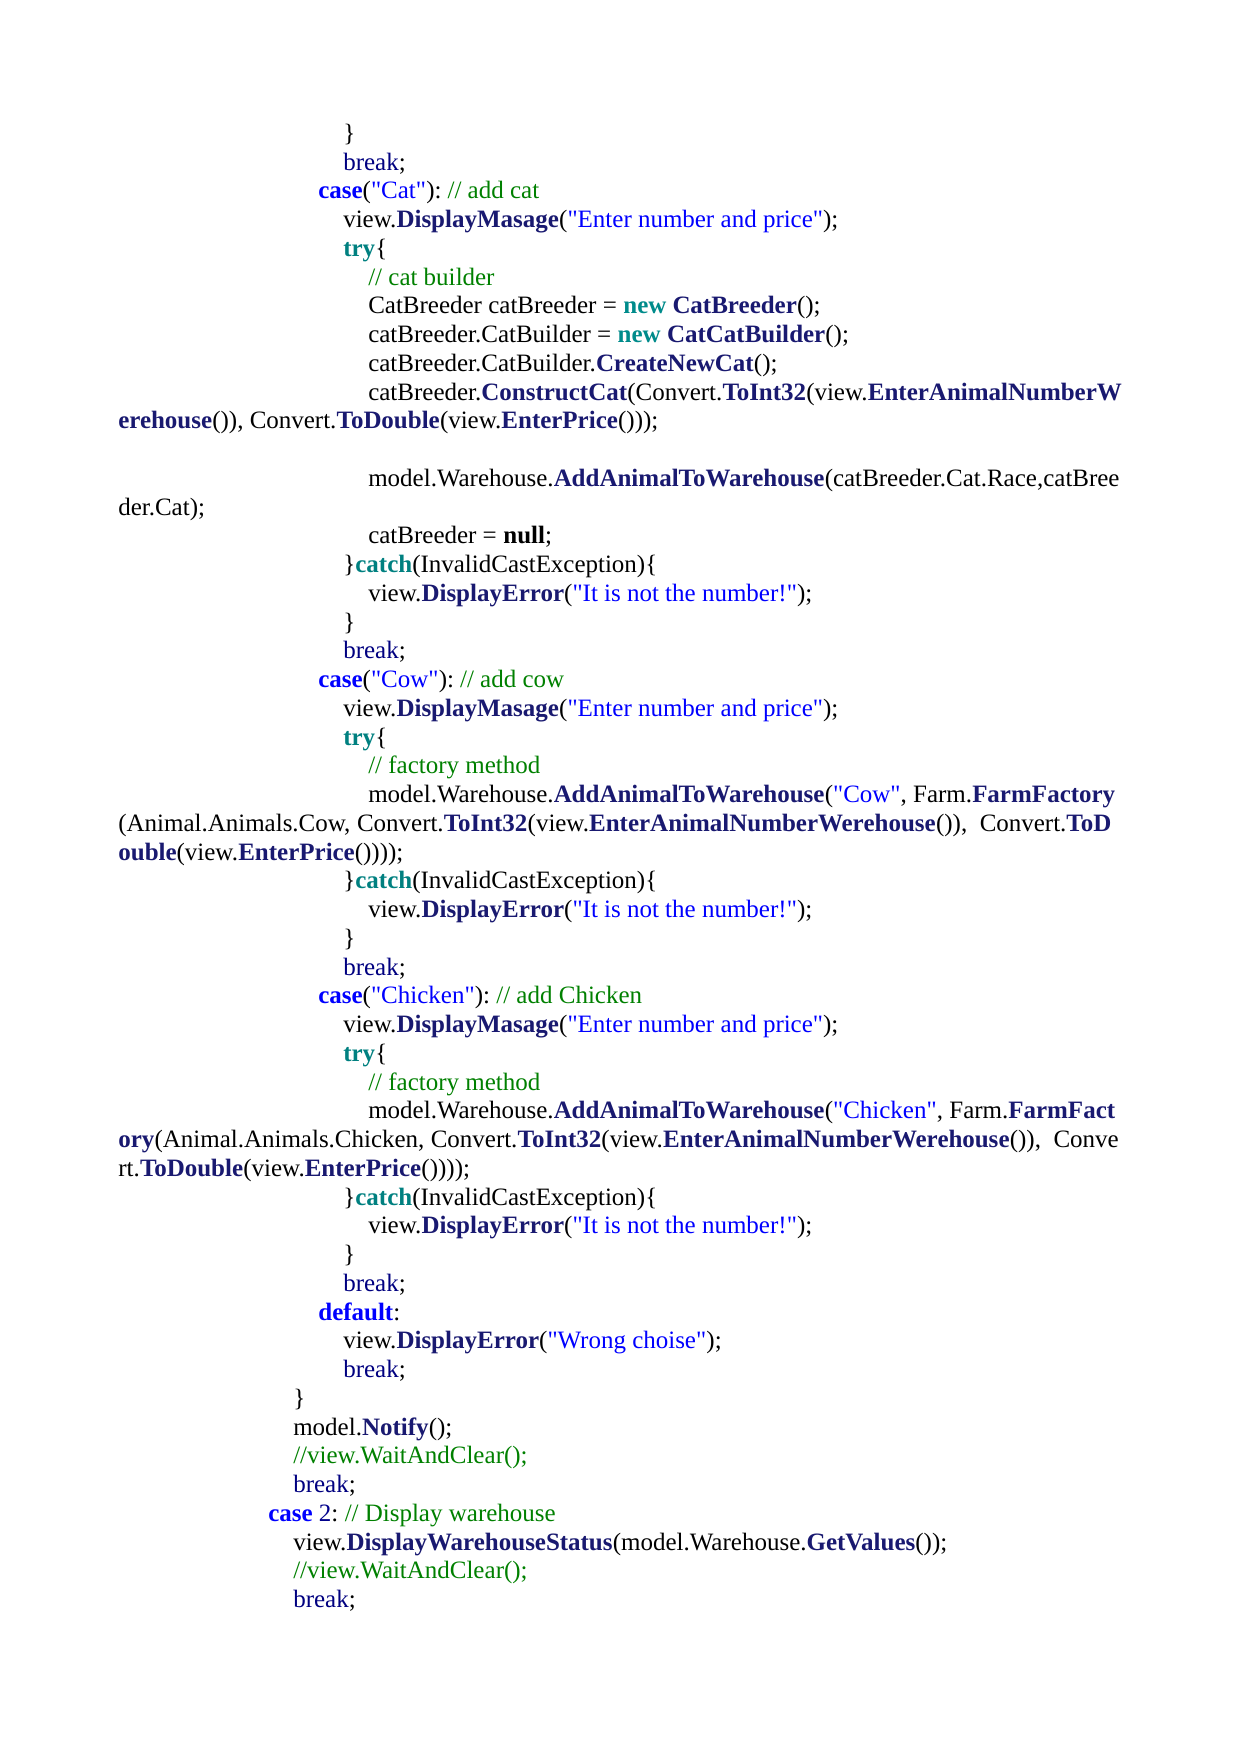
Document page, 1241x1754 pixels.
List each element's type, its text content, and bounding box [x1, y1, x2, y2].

text } break; case("Cat"): // add cat view.DisplayMasage("Enter number and price"); try{ // cat builder CatBreeder catBreeder = new CatBreeder(); catBreeder.CatBuilder = new CatCatBuilder(); catBreeder.CatBuilder.CreateNewCat(); catBreeder.ConstructCat(Convert.ToInt32(view.EnterAnimalNumberWerehouse()), Convert.ToDouble(view.EnterPrice())); model.Warehouse.AddAnimalToWarehouse(catBreeder.Cat.Race,catBreeder.Cat); catBreeder = null; }catch(InvalidCastException){ view.DisplayError("It is not the number!"); } break; case("Cow"): // add cow view.DisplayMasage("Enter number and price"); try{ // factory method model.Warehouse.AddAnimalToWarehouse("Cow", Farm.FarmFactory(Animal.Animals.Cow, Convert.ToInt32(view.EnterAnimalNumberWerehouse()), Convert.ToDouble(view.EnterPrice()))); }catch(InvalidCastException){ view.DisplayError("It is not the number!"); } break; case("Chicken"): // add Chicken view.DisplayMasage("Enter number and price"); try{ // factory method model.Warehouse.AddAnimalToWarehouse("Chicken", Farm.FarmFactory(Animal.Animals.Chicken, Convert.ToInt32(view.EnterAnimalNumberWerehouse()), Convert.ToDouble(view.EnterPrice()))); }catch(InvalidCastException){ view.DisplayError("It is not the number!"); } break; default: view.DisplayError("Wrong choise"); break; } model.Notify(); //view.WaitAndClear(); break; case 2: // Display warehouse view.DisplayWarehouseStatus(model.Warehouse.GetValues()); //view.WaitAndClear(); break; [118, 118, 1122, 1613]
